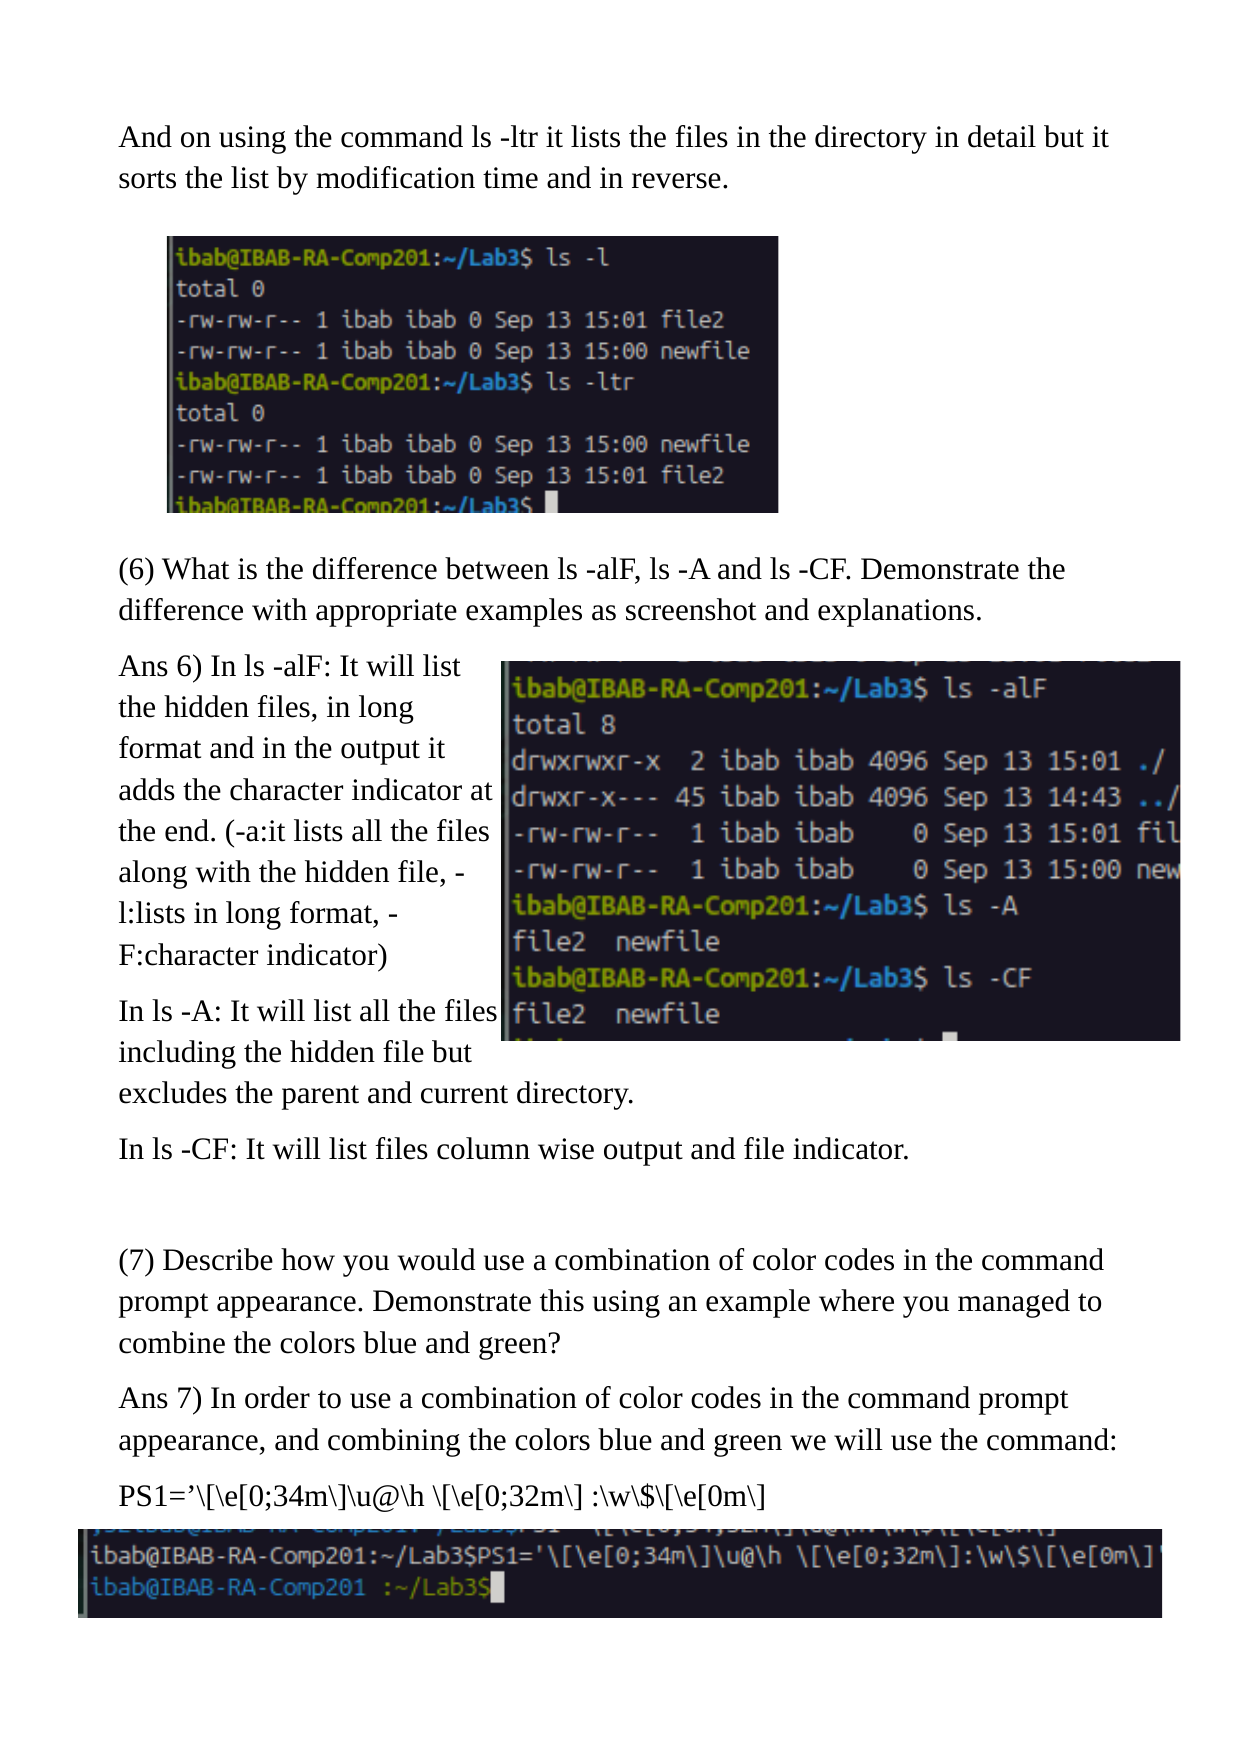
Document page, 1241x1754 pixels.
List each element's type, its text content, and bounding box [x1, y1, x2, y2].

picture [501, 661, 1181, 1041]
text PS1=’\[\e[0;34m\]\u@\h \[\e[0;32m\] :\w\$\[\e[0m\] [118, 1477, 1122, 1513]
text (7) Describe how you would use a combination of color codes in the command prompt appearance. Demonstrate this using an example where you managed to combine the colors blue and green? [118, 1241, 1122, 1360]
text In ls -A: It will list all the files including the hidden file but excludes the parent and current directory. [118, 992, 1122, 1110]
text Ans 7) In order to use a combination of color codes in the command prompt appearance, and combining the colors blue and green we will use the command: [118, 1380, 1122, 1457]
text Ans 6) In ls -alF: It will list the hidden files, in long format and in the output it adds the character indicator at the end. (-a:it lists all the files along with the hidden file, -l:lists in long format, -F:character indicator) [118, 647, 1122, 972]
picture [166, 236, 779, 513]
text And on using the command ls -ltr it lists the files in the directory in detail but it sorts the list by modification time and in reverse. [118, 118, 1122, 195]
text (6) What is the difference between ls -alF, ls -A and ls -CF. Demonstrate the difference with appropriate examples as screenshot and explanations. [118, 550, 1122, 627]
picture [78, 1529, 1163, 1618]
text In ls -CF: It will list files column wise output and file indicator. [118, 1130, 1122, 1166]
